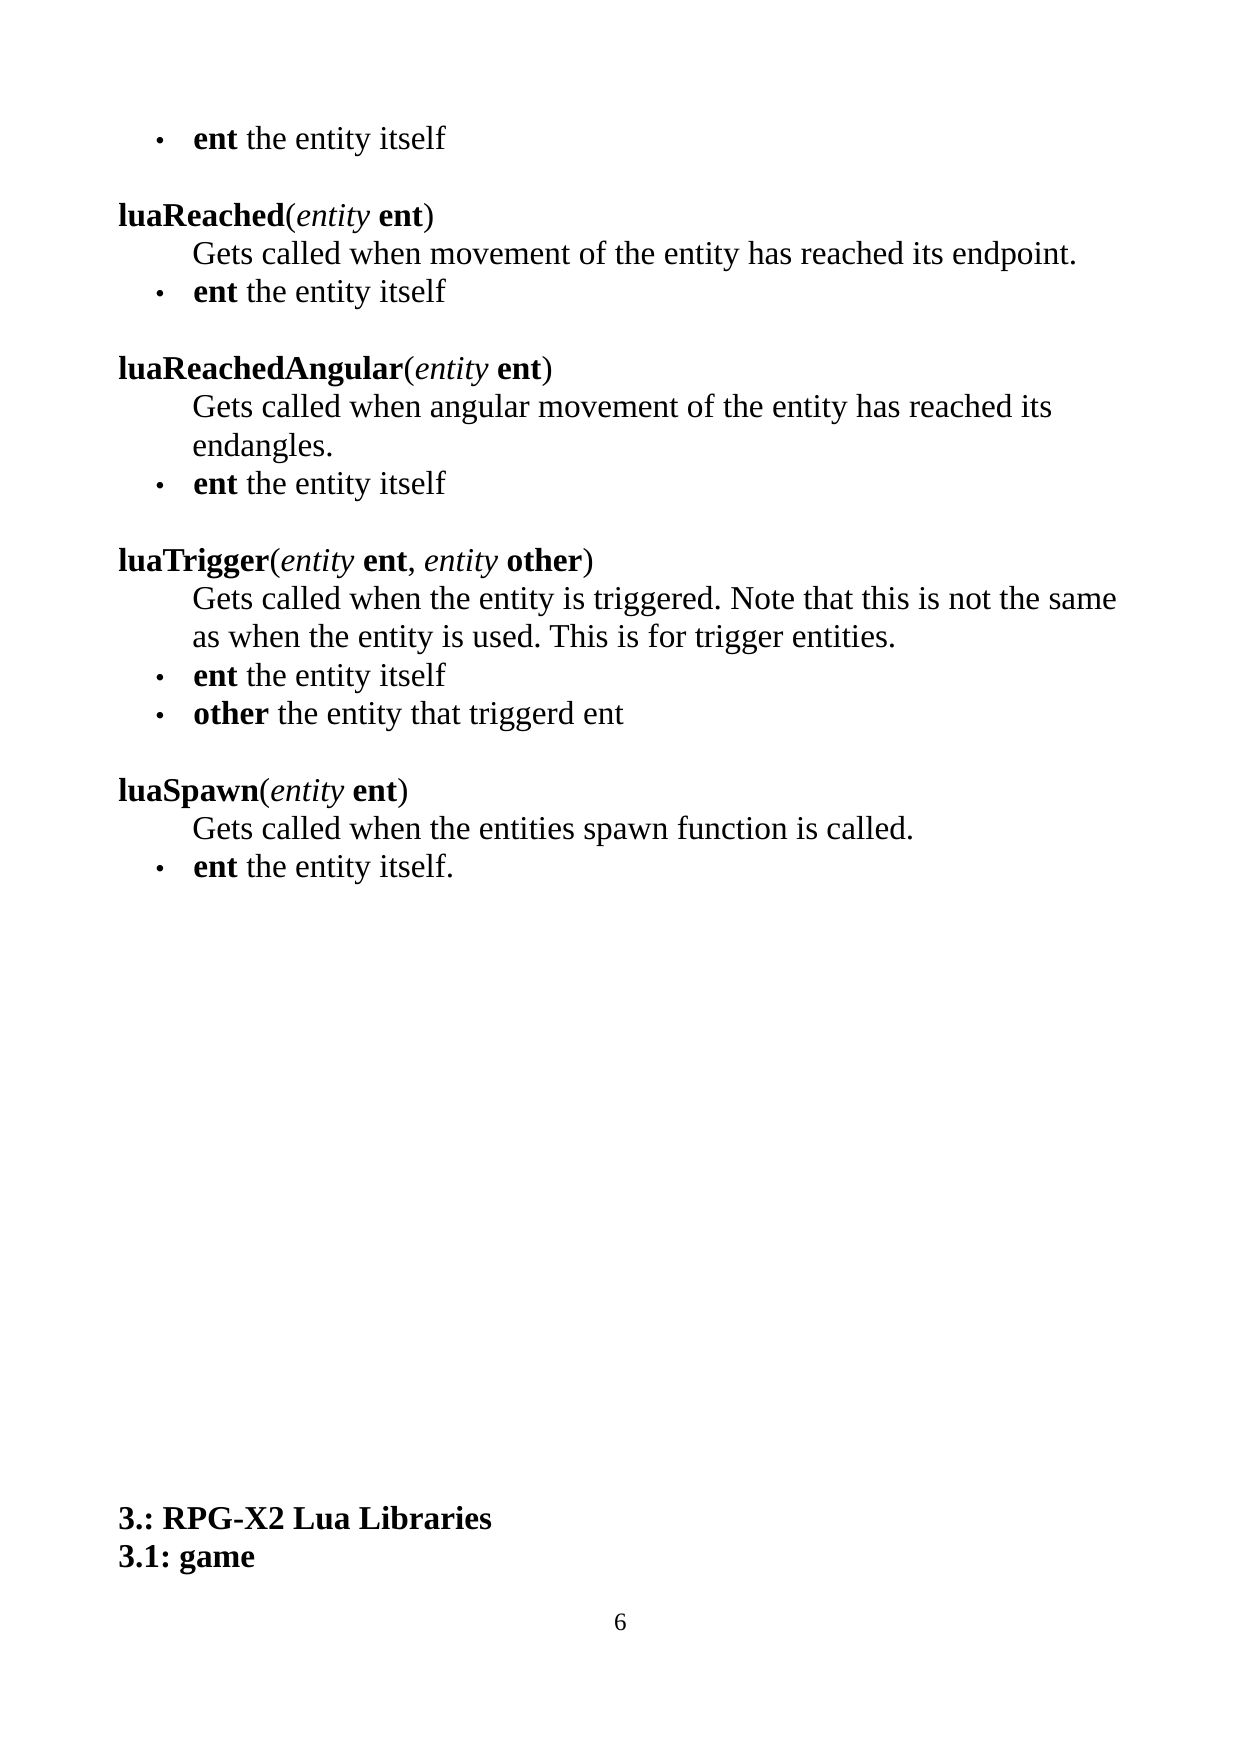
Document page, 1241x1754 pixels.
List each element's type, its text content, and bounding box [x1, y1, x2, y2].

text endangles. [118, 425, 1122, 463]
list other the entity that triggerd ent [156, 693, 1122, 731]
list ent the entity itself [156, 118, 1122, 156]
list ent the entity itself [156, 655, 1122, 693]
text luaReachedAngular(entity ent) [118, 348, 1122, 386]
text luaSpawn(entity ent) [118, 770, 1122, 808]
list ent the entity itself [156, 271, 1122, 310]
list ent the entity itself [156, 463, 1122, 501]
text luaTrigger(entity ent, entity other) [118, 540, 1122, 578]
text luaReached(entity ent) [118, 195, 1122, 233]
text Gets called when angular movement of the entity has reached its [118, 386, 1122, 425]
text Gets called when movement of the entity has reached its endpoint. [118, 233, 1122, 271]
text Gets called when the entities spawn function is called. [118, 808, 1122, 846]
list ent the entity itself. [156, 846, 1122, 885]
text 3.1: game [118, 1536, 1122, 1575]
text Gets called when the entity is triggered. Note that this is not the same as when the entity is used. This is for trigger entities. [118, 578, 1122, 655]
text 3.: RPG-X2 Lua Libraries [118, 1498, 1122, 1536]
